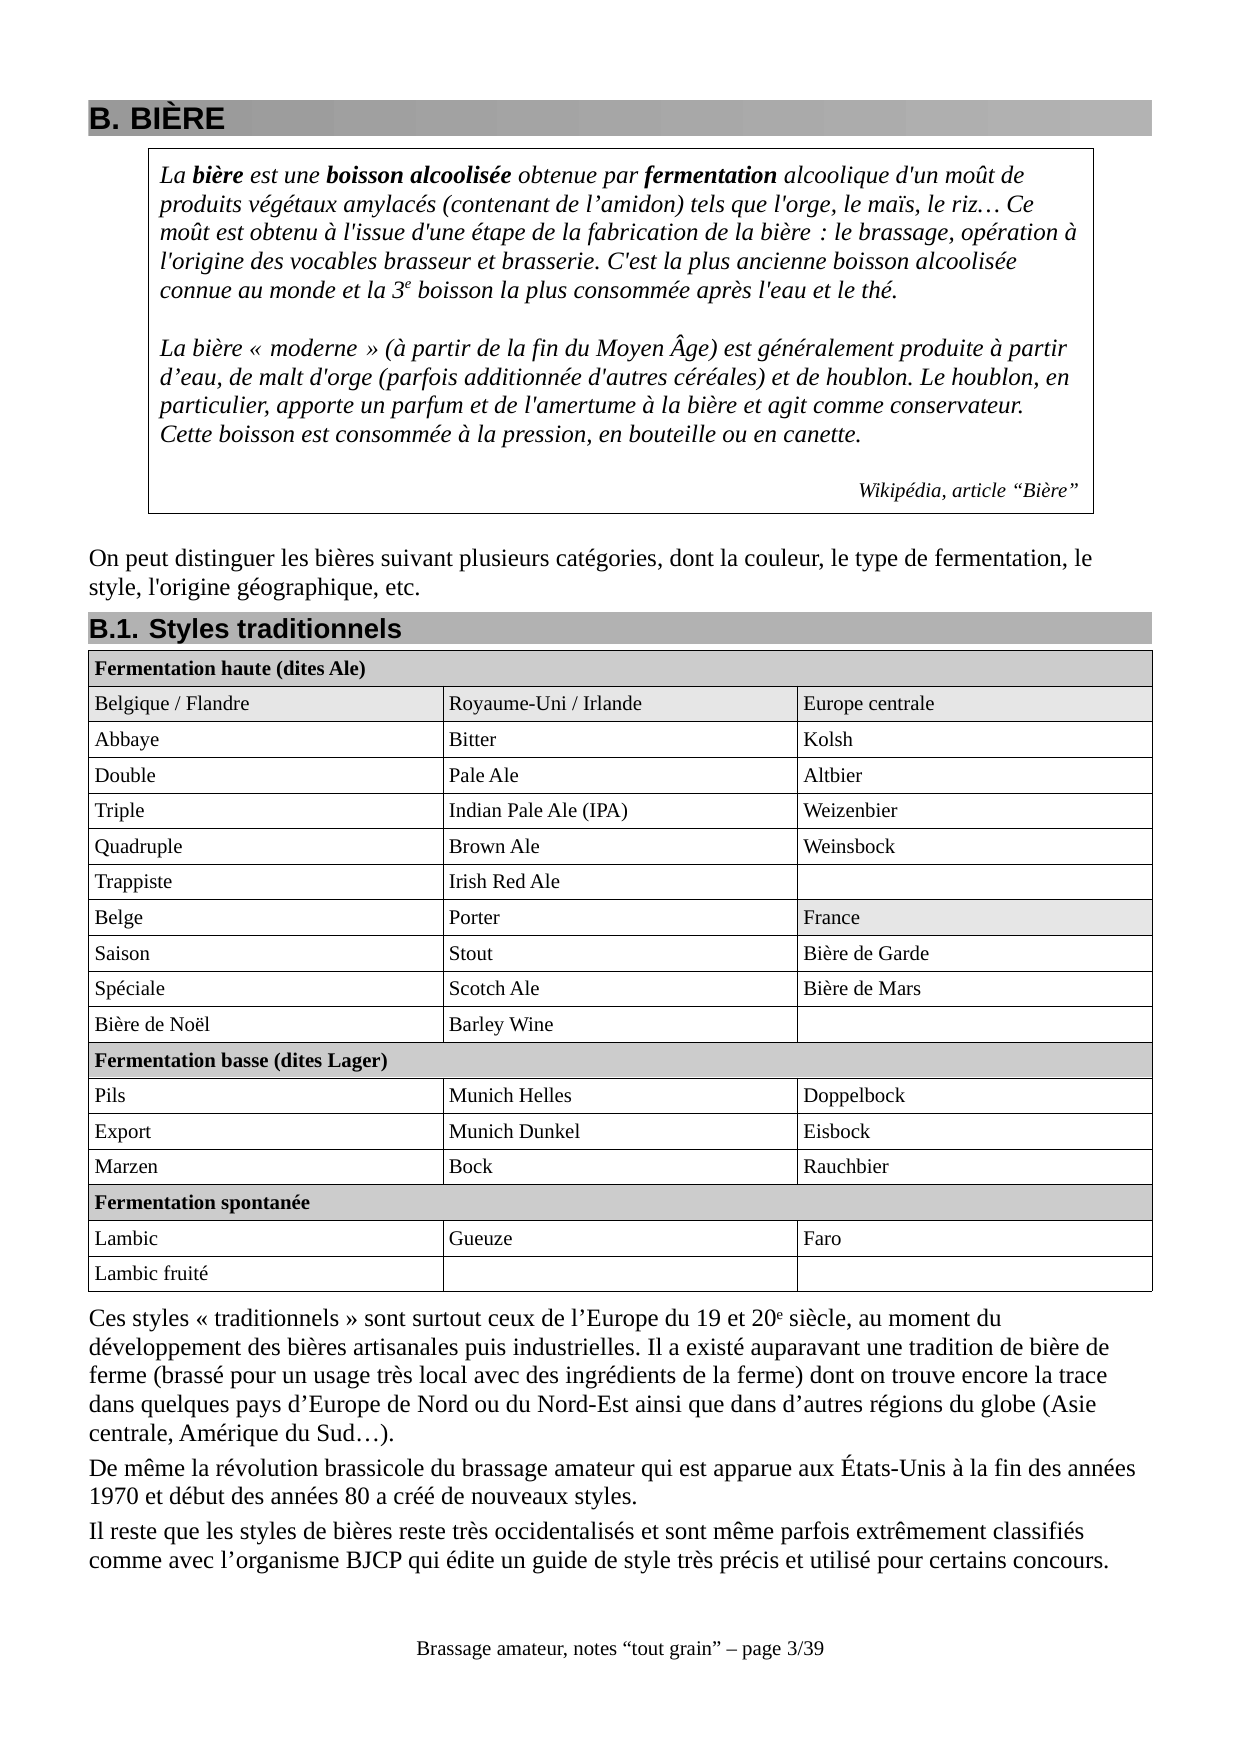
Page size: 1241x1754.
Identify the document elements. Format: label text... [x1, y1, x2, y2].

table_cell Barley Wine [444, 1007, 797, 1042]
table_cell Royaume-Uni / Irlande [444, 687, 797, 721]
table_cell Quadruple [89, 829, 443, 864]
table_cell Pils [89, 1079, 443, 1113]
table_cell Munich Helles [444, 1079, 797, 1113]
table_cell Faro [798, 1221, 1152, 1256]
table_cell Trappiste [89, 865, 443, 899]
text De même la révolution brassicole du brassage amateur qui est apparue aux États-Unis à la fin des années 1970 et début des années 80 a créé de nouveaux styles. [88, 1453, 1152, 1510]
table_cell Munich Dunkel [444, 1114, 797, 1149]
table_cell Bitter [444, 722, 797, 757]
table_cell Bière de Garde [798, 936, 1152, 971]
table_cell Europe centrale [798, 687, 1152, 721]
table_cell Belgique / Flandre [89, 687, 443, 721]
table_cell [798, 865, 1152, 899]
table_cell Bock [444, 1150, 797, 1184]
table_cell Lambic [89, 1221, 443, 1256]
subtitle BIÈRE [88, 100, 1152, 136]
table_cell Altbier [798, 758, 1152, 792]
table_cell Rauchbier [798, 1150, 1152, 1184]
text Wikipédia, article “Bière” [149, 466, 1093, 513]
table_cell Scotch Ale [444, 972, 797, 1006]
table_cell Saison [89, 936, 443, 971]
table_cell Abbaye [89, 722, 443, 757]
table_cell Eisbock [798, 1114, 1152, 1149]
table_cell Lambic fruité [89, 1257, 443, 1291]
table_cell Double [89, 758, 443, 792]
table_cell Stout [444, 936, 797, 971]
table_cell Gueuze [444, 1221, 797, 1256]
table_cell Weizenbier [798, 794, 1152, 828]
table_cell Export [89, 1114, 443, 1149]
table_cell [798, 1257, 1152, 1291]
subtitle Styles traditionnels [88, 612, 1152, 644]
table_cell Spéciale [89, 972, 443, 1006]
table_cell Bière de Mars [798, 972, 1152, 1006]
table_cell Fermentation spontanée [89, 1185, 1152, 1220]
table_header Fermentation haute (dites Ale) [89, 651, 1152, 686]
table_cell Fermentation basse (dites Lager) [89, 1043, 1152, 1077]
text La bière est une boisson alcoolisée obtenue par fermentation alcoolique d'un moût de produits végétaux amylacés (contenant de l’amidon) tels que l'orge, le maïs, le riz… Ce moût est obtenu à l'issue d'une étape de la fabrication de la bière : le brassage, opération à l'origine des vocables brasseur et brasserie. C'est la plus ancienne boisson alcoolisée connue au monde et la 3e boisson la plus consommée après l'eau et le thé. [149, 149, 1093, 304]
table_cell Weinsbock [798, 829, 1152, 864]
table_cell Bière de Noël [89, 1007, 443, 1042]
table_cell Brown Ale [444, 829, 797, 864]
table_cell Pale Ale [444, 758, 797, 792]
table_cell France [798, 900, 1152, 935]
table_cell Belge [89, 900, 443, 935]
text Il reste que les styles de bières reste très occidentalisés et sont même parfois extrêmement classifiés comme avec l’organisme BJCP qui édite un guide de style très précis et utilisé pour certains concours. [88, 1516, 1152, 1574]
table_cell Kolsh [798, 722, 1152, 757]
table_cell [798, 1007, 1152, 1042]
table_cell [444, 1257, 797, 1291]
table_cell Triple [89, 794, 443, 828]
table_cell Marzen [89, 1150, 443, 1184]
table_cell Doppelbock [798, 1079, 1152, 1113]
text La bière « moderne » (à partir de la fin du Moyen Âge) est généralement produite à partir d’eau, de malt d'orge (parfois additionnée d'autres céréales) et de houblon. Le houblon, en particulier, apporte un parfum et de l'amertume à la bière et agit comme conservateur. Cette boisson est consommée à la pression, en bouteille ou en canette. [149, 321, 1093, 448]
text On peut distinguer les bières suivant plusieurs catégories, dont la couleur, le type de fermentation, le style, l'origine géographique, etc. [88, 543, 1152, 601]
table_cell Indian Pale Ale (IPA) [444, 794, 797, 828]
table_cell Porter [444, 900, 797, 935]
table_cell Irish Red Ale [444, 865, 797, 899]
text Ces styles « traditionnels » sont surtout ceux de l’Europe du 19 et 20ᵉ siècle, au moment du développement des bières artisanales puis industrielles. Il a existé auparavant une tradition de bière de ferme (brassé pour un usage très local avec des ingrédients de la ferme) dont on trouve encore la trace dans quelques pays d’Europe de Nord ou du Nord-Est ainsi que dans d’autres régions du globe (Asie centrale, Amérique du Sud…). [88, 1303, 1152, 1447]
